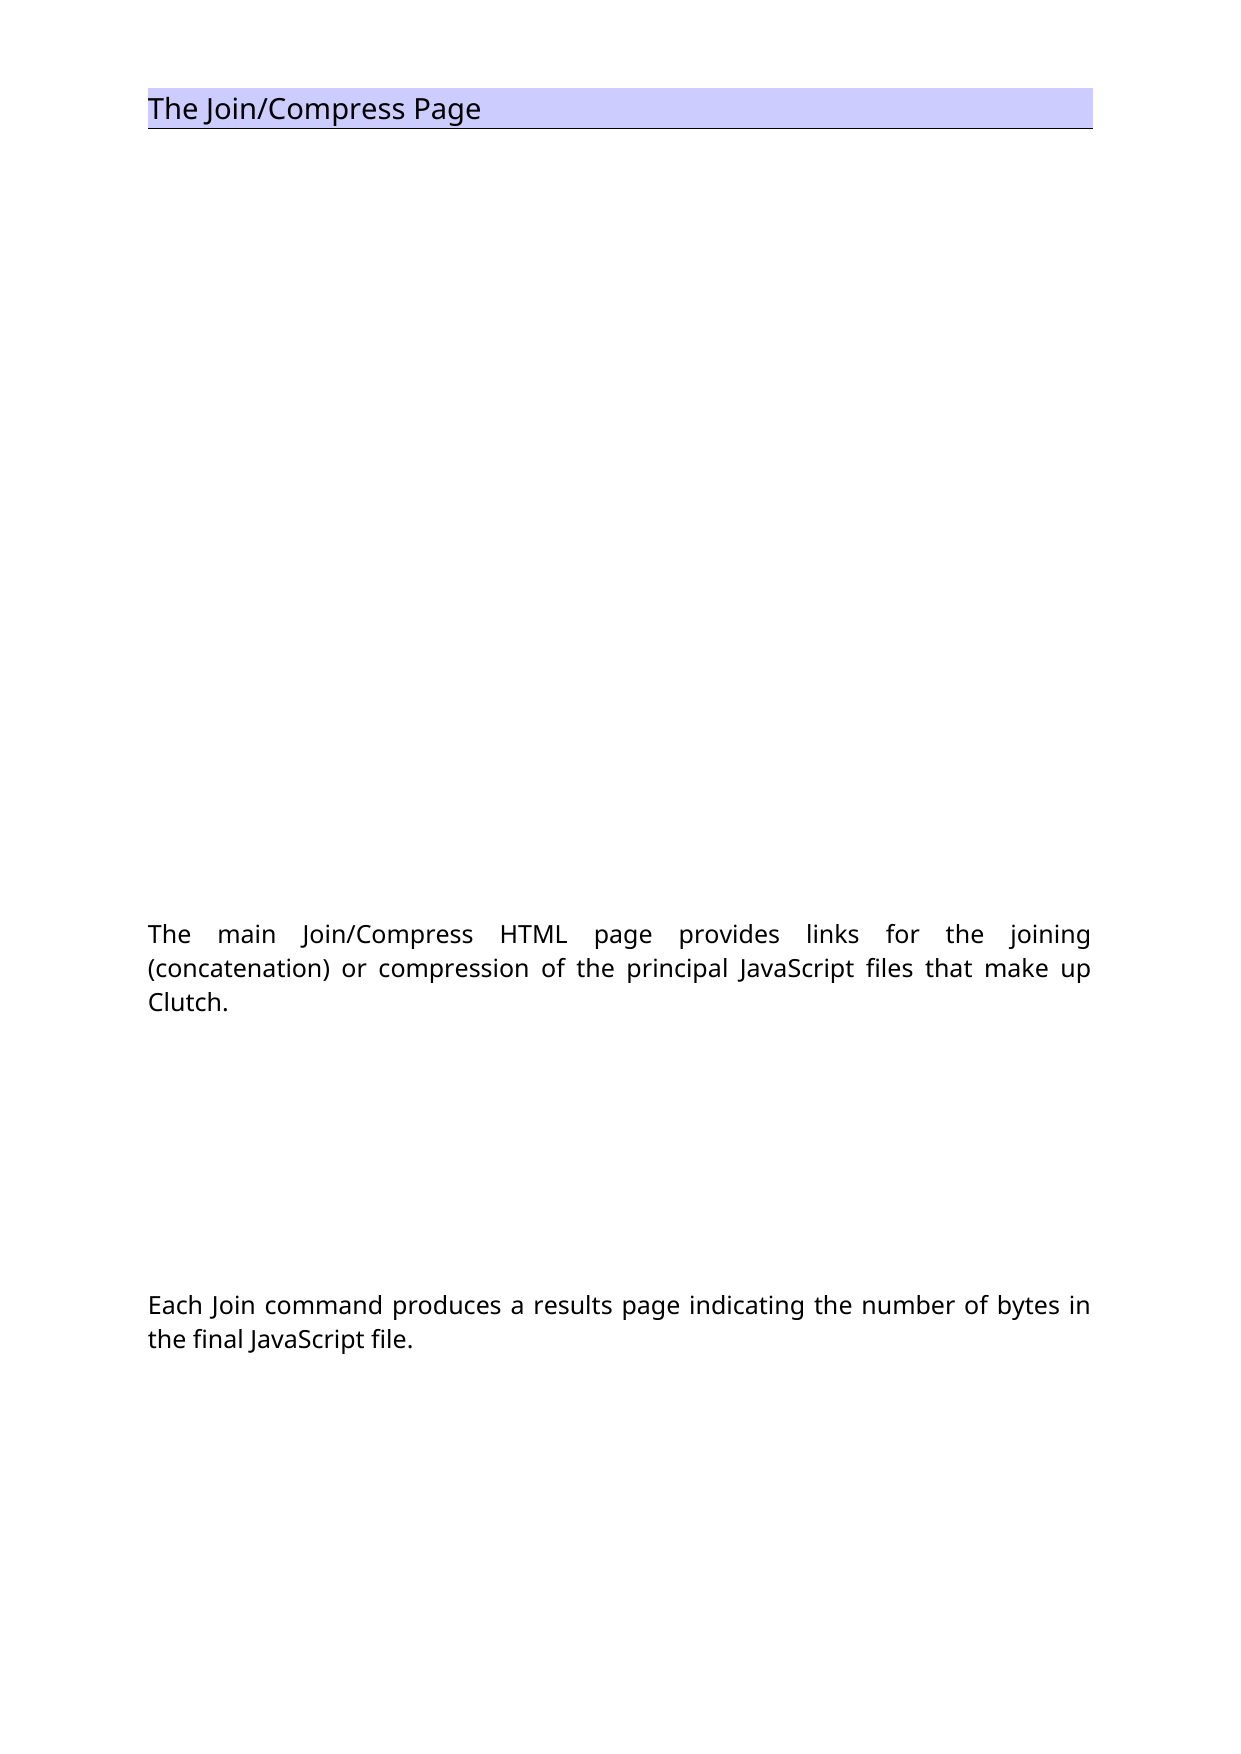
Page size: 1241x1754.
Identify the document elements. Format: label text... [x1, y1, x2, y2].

text The main Join/Compress HTML page provides links for the joining (concatenation) or compression of the principal JavaScript files that make up Clutch. [148, 916, 1093, 1019]
text Each Join command produces a results page indicating the number of bytes in the final JavaScript file. [148, 1288, 1093, 1356]
subtitle The Join/Compress Page [148, 88, 1093, 128]
